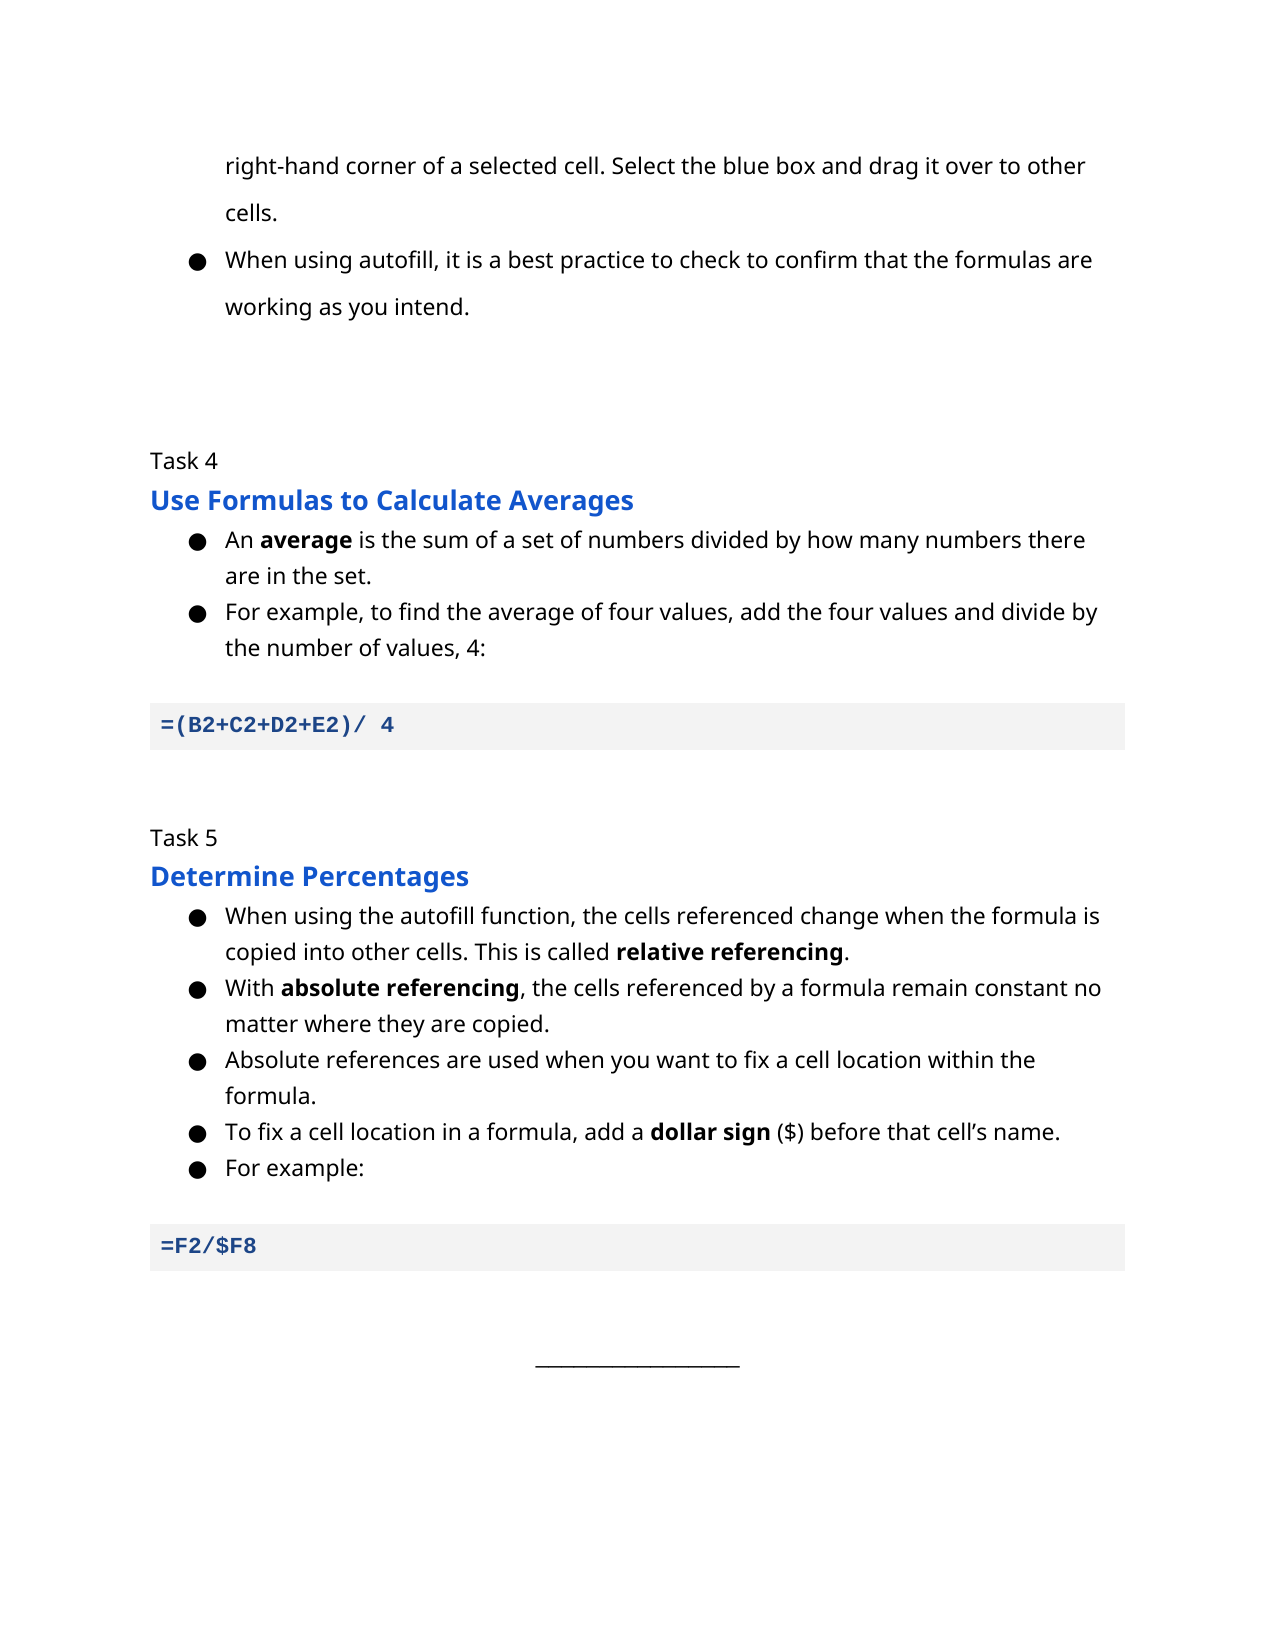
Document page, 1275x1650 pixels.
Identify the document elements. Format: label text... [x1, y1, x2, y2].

table_header =(B2+C2+D2+E2)/ 4 [150, 703, 1125, 750]
text Task 5 [150, 822, 1125, 853]
list When using the autofill function, the cells referenced change when the formula is copied into other cells. This is called relative referencing. [187, 900, 1125, 967]
list With absolute referencing, the cells referenced by a formula remain constant no matter where they are copied. [187, 972, 1125, 1039]
list For example, to find the average of four values, add the four values and divide by the number of values, 4: [187, 596, 1125, 663]
text Determine Percentages [150, 858, 1125, 895]
list When using autofill, it is a best practice to check to confirm that the formulas are working as you intend. [187, 244, 1125, 322]
list right-hand corner of a selected cell. Select the blue box and drag it over to other cells. [187, 150, 1125, 228]
list Absolute references are used when you want to fix a cell location within the formula. [187, 1044, 1125, 1111]
list To fix a cell location in a formula, add a dollar sign ($) before that cell’s name. [187, 1116, 1125, 1147]
list An average is the sum of a set of numbers divided by how many numbers there are in the set. [187, 524, 1125, 591]
table_header =F2/$F8 [150, 1224, 1125, 1271]
list For example: [187, 1152, 1125, 1183]
text Use Formulas to Calculate Averages [150, 481, 1125, 518]
text ________________ [150, 1342, 1125, 1369]
text Task 4 [150, 445, 1125, 477]
